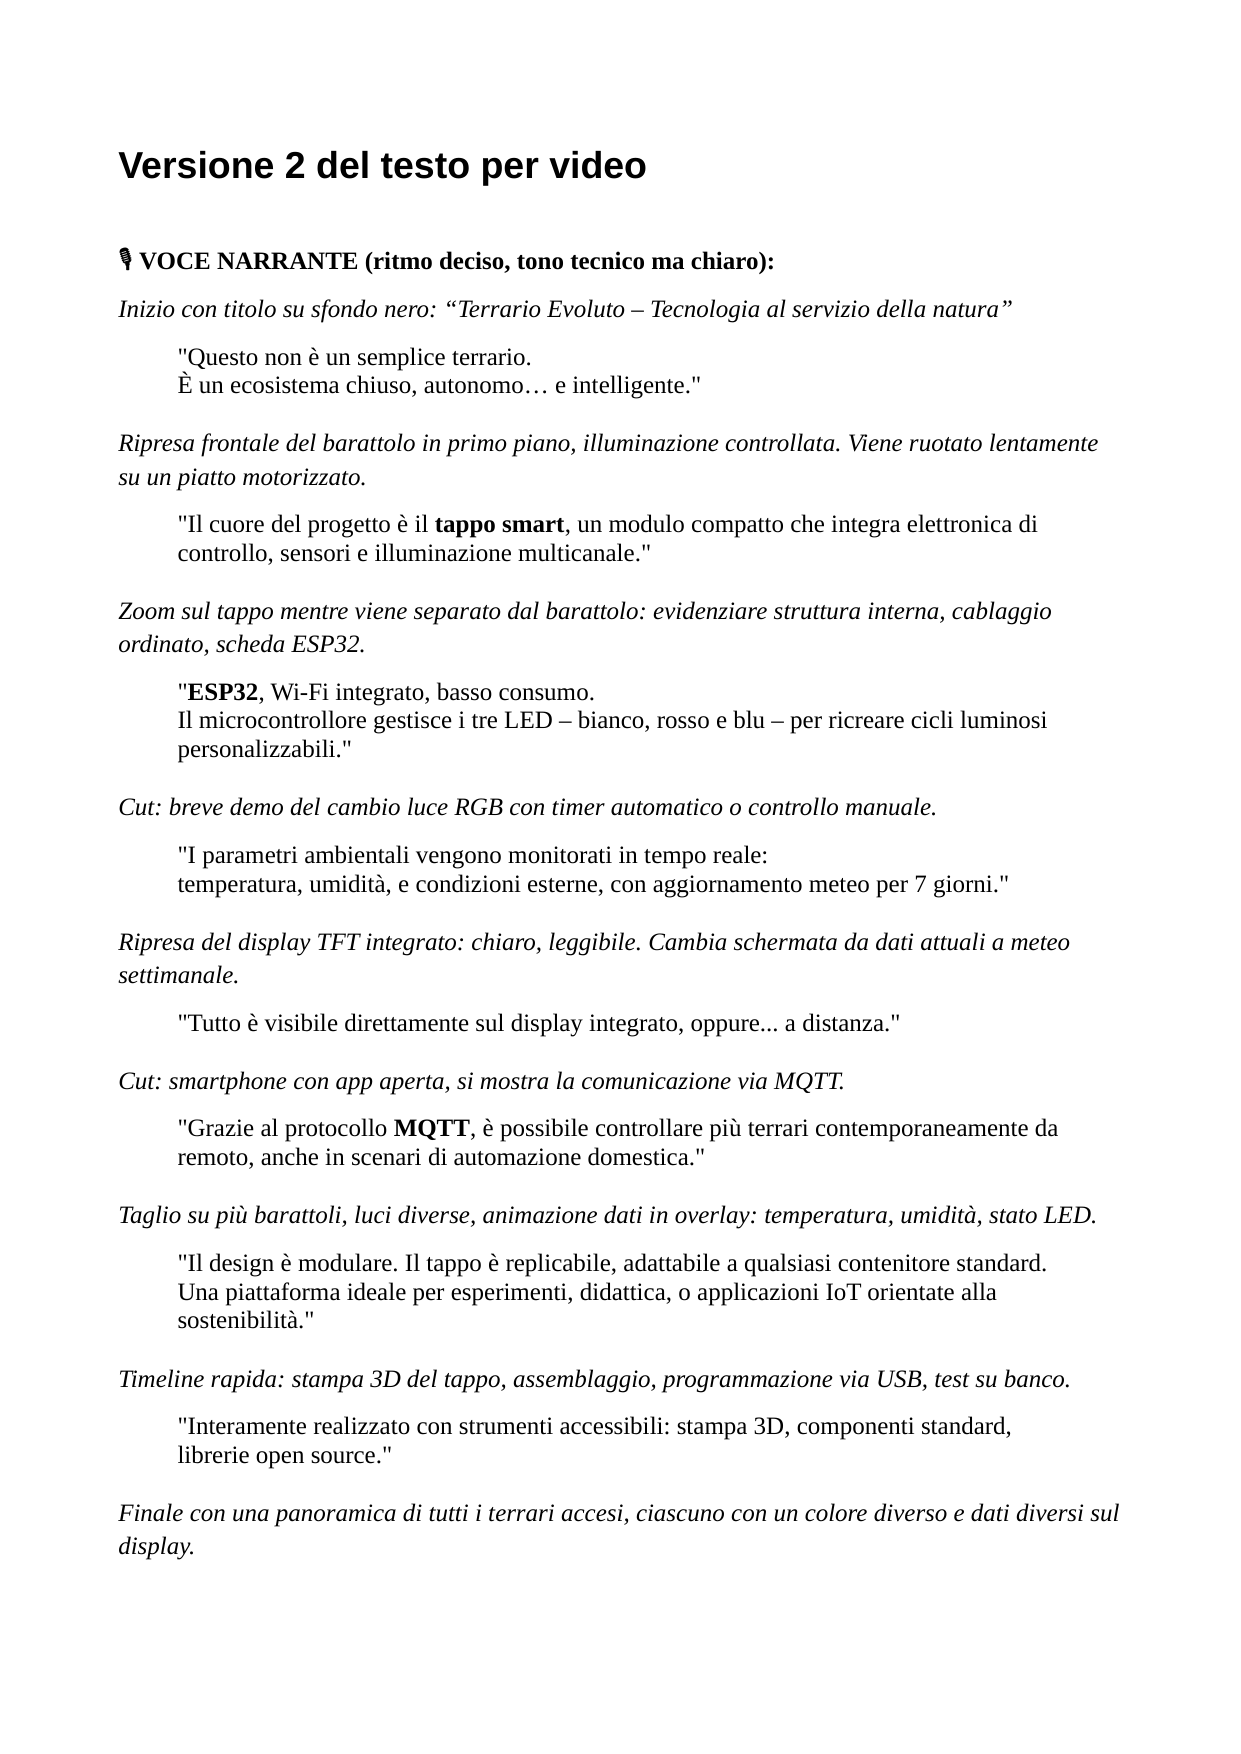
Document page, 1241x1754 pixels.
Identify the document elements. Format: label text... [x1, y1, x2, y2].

text Cut: smartphone con app aperta, si mostra la comunicazione via MQTT. [118, 1066, 1122, 1095]
text "ESP32, Wi-Fi integrato, basso consumo. Il microcontrollore gestisce i tre LED – bianco, rosso e blu – per ricreare cicli luminosi personalizzabili." [177, 677, 1063, 763]
text "Il cuore del progetto è il tappo smart, un modulo compatto che integra elettronica di controllo, sensori e illuminazione multicanale." [177, 509, 1063, 567]
text Inizio con titolo su sfondo nero: “Terrario Evoluto – Tecnologia al servizio della natura” [118, 294, 1122, 323]
text Cut: breve demo del cambio luce RGB con timer automatico o controllo manuale. [118, 792, 1122, 821]
text Timeline rapida: stampa 3D del tappo, assemblaggio, programmazione via USB, test su banco. [118, 1364, 1122, 1393]
subtitle Versione 2 del testo per video [118, 143, 1122, 186]
text "Grazie al protocollo MQTT, è possibile controllare più terrari contemporaneamente da remoto, anche in scenari di automazione domestica." [177, 1113, 1063, 1171]
text "Il design è modulare. Il tappo è replicabile, adattabile a qualsiasi contenitore standard. Una piattaforma ideale per esperimenti, didattica, o applicazioni IoT orientate alla sostenibilità." [177, 1248, 1063, 1334]
text Ripresa frontale del barattolo in primo piano, illuminazione controllata. Viene ruotato lentamente su un piatto motorizzato. [118, 428, 1122, 490]
text "I parametri ambientali vengono monitorati in tempo reale: temperatura, umidità, e condizioni esterne, con aggiornamento meteo per 7 giorni." [177, 840, 1063, 898]
text Ripresa del display TFT integrato: chiaro, leggibile. Cambia schermata da dati attuali a meteo settimanale. [118, 927, 1122, 989]
text Zoom sul tappo mentre viene separato dal barattolo: evidenziare struttura interna, cablaggio ordinato, scheda ESP32. [118, 596, 1122, 658]
text Taglio su più barattoli, luci diverse, animazione dati in overlay: temperatura, umidità, stato LED. [118, 1201, 1122, 1229]
text "Tutto è visibile direttamente sul display integrato, oppure... a distanza." [177, 1008, 1063, 1036]
text Finale con una panoramica di tutti i terrari accesi, ciascuno con un colore diverso e dati diversi sul display. [118, 1498, 1122, 1560]
text "Interamente realizzato con strumenti accessibili: stampa 3D, componenti standard, librerie open source." [177, 1411, 1063, 1469]
text 🎙️ VOCE NARRANTE (ritmo deciso, tono tecnico ma chiaro): [118, 246, 1122, 275]
text "Questo non è un semplice terrario. È un ecosistema chiuso, autonomo… e intelligente." [177, 342, 1063, 399]
